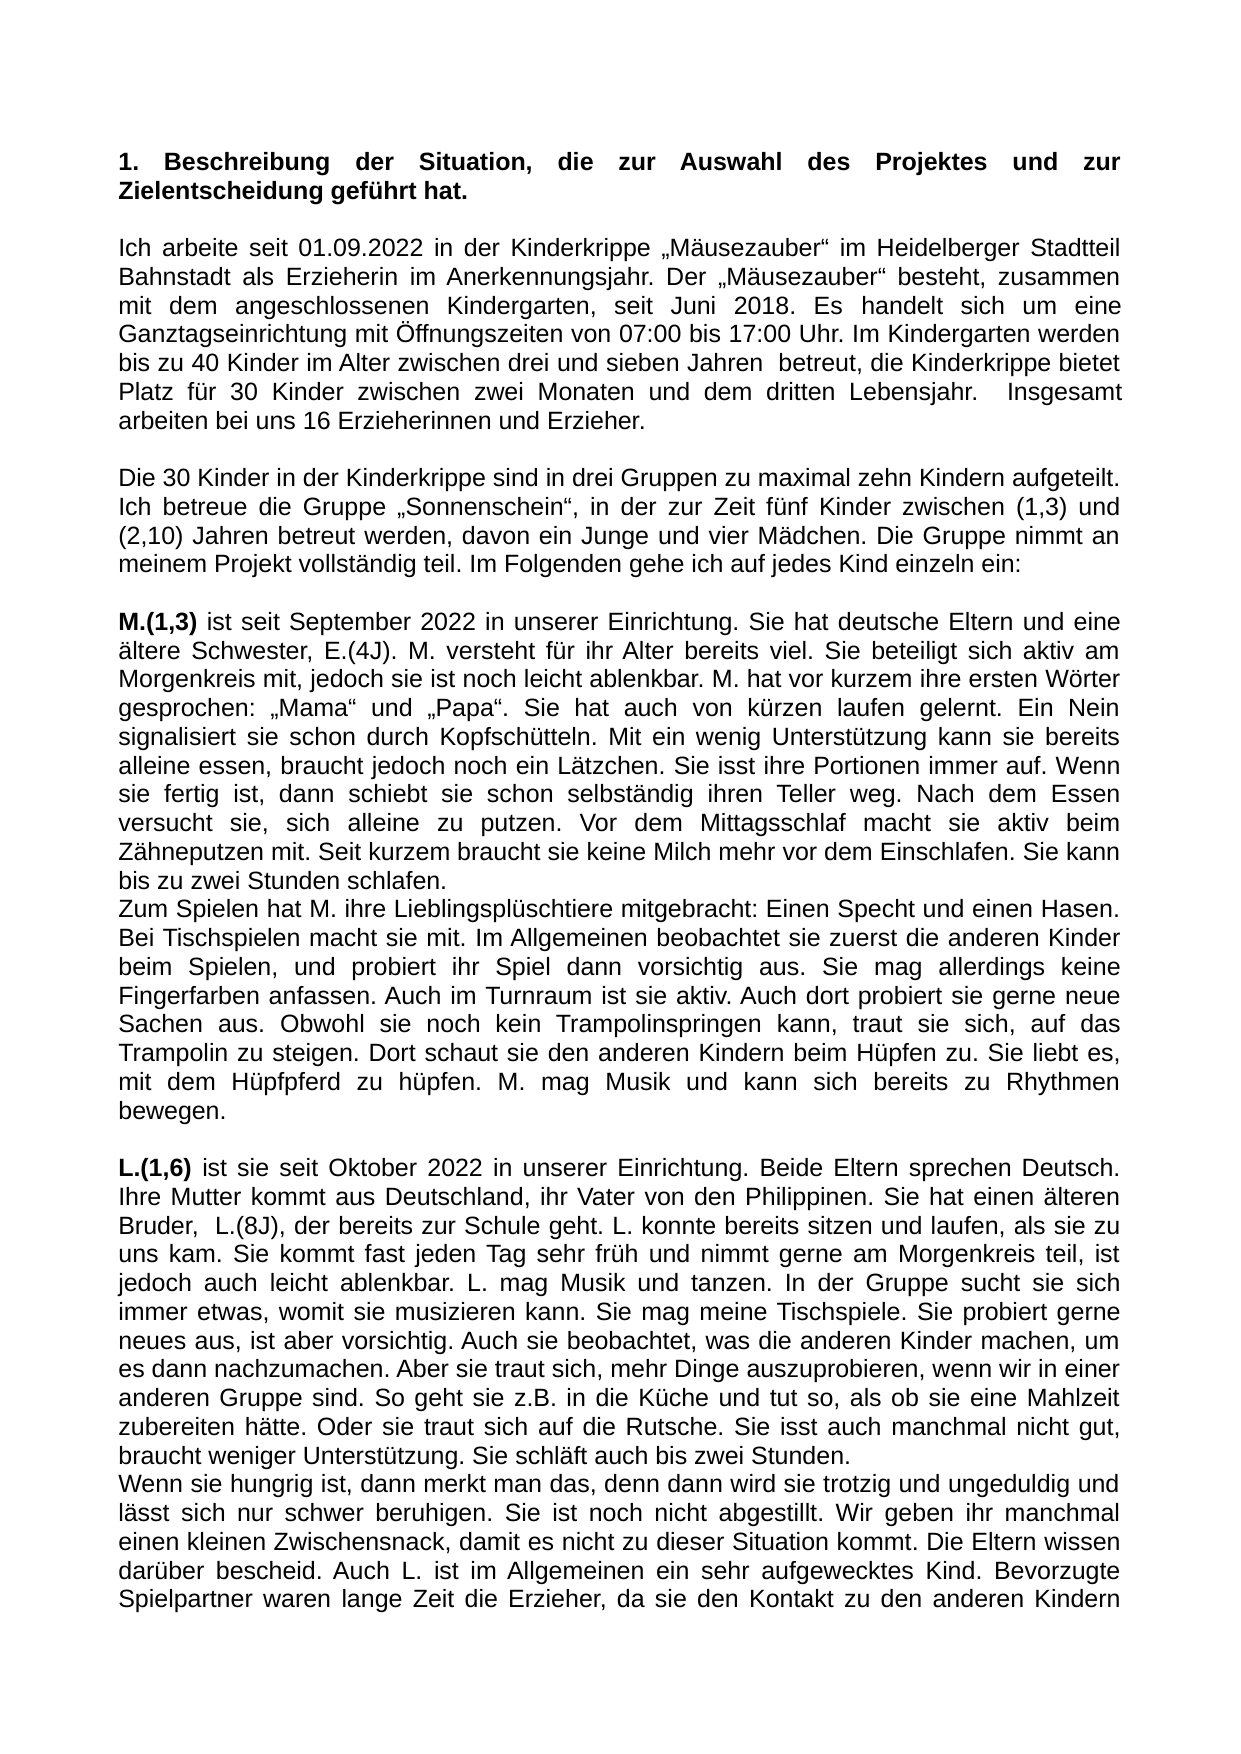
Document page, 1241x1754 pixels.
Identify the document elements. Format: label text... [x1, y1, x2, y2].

text Die 30 Kinder in der Kinderkrippe sind in drei Gruppen zu maximal zehn Kindern aufgeteilt. Ich betreue die Gruppe „Sonnenschein“, in der zur Zeit fünf Kinder zwischen (1,3) und (2,10) Jahren betreut werden, davon ein Junge und vier Mädchen. Die Gruppe nimmt an meinem Projekt vollständig teil. Im Folgenden gehe ich auf jedes Kind einzeln ein: [118, 463, 1122, 578]
text L.(1,6) ist sie seit Oktober 2022 in unserer Einrichtung. Beide Eltern sprechen Deutsch. Ihre Mutter kommt aus Deutschland, ihr Vater von den Philippinen. Sie hat einen älteren Bruder, L.(8J), der bereits zur Schule geht. L. konnte bereits sitzen und laufen, als sie zu uns kam. Sie kommt fast jeden Tag sehr früh und nimmt gerne am Morgenkreis teil, ist jedoch auch leicht ablenkbar. L. mag Musik und tanzen. In der Gruppe sucht sie sich immer etwas, womit sie musizieren kann. Sie mag meine Tischspiele. Sie probiert gerne neues aus, ist aber vorsichtig. Auch sie beobachtet, was die anderen Kinder machen, um es dann nachzumachen. Aber sie traut sich, mehr Dinge auszuprobieren, wenn wir in einer anderen Gruppe sind. So geht sie z.B. in die Küche und tut so, als ob sie eine Mahlzeit zubereiten hätte. Oder sie traut sich auf die Rutsche. Sie isst auch manchmal nicht gut, braucht weniger Unterstützung. Sie schläft auch bis zwei Stunden. [118, 1153, 1122, 1469]
text M.(1,3) ist seit September 2022 in unserer Einrichtung. Sie hat deutsche Eltern und eine ältere Schwester, E.(4J). M. versteht für ihr Alter bereits viel. Sie beteiligt sich aktiv am Morgenkreis mit, jedoch sie ist noch leicht ablenkbar. M. hat vor kurzem ihre ersten Wörter gesprochen: „Mama“ und „Papa“. Sie hat auch von kürzen laufen gelernt. Ein Nein signalisiert sie schon durch Kopfschütteln. Mit ein wenig Unterstützung kann sie bereits alleine essen, braucht jedoch noch ein Lätzchen. Sie isst ihre Portionen immer auf. Wenn sie fertig ist, dann schiebt sie schon selbständig ihren Teller weg. Nach dem Essen versucht sie, sich alleine zu putzen. Vor dem Mittagsschlaf macht sie aktiv beim Zähneputzen mit. Seit kurzem braucht sie keine Milch mehr vor dem Einschlafen. Sie kann bis zu zwei Stunden schlafen. [118, 607, 1122, 894]
text 1. Beschreibung der Situation, die zur Auswahl des Projektes und zur Zielentscheidung geführt hat. [118, 147, 1122, 204]
text Wenn sie hungrig ist, dann merkt man das, denn dann wird sie trotzig und ungeduldig und lässt sich nur schwer beruhigen. Sie ist noch nicht abgestillt. Wir geben ihr manchmal einen kleinen Zwischensnack, damit es nicht zu dieser Situation kommt. Die Eltern wissen darüber bescheid. Auch L. ist im Allgemeinen ein sehr aufgewecktes Kind. Bevorzugte Spielpartner waren lange Zeit die Erzieher, da sie den Kontakt zu den anderen Kindern [118, 1469, 1122, 1613]
text Zum Spielen hat M. ihre Lieblingsplüschtiere mitgebracht: Einen Specht und einen Hasen. Bei Tischspielen macht sie mit. Im Allgemeinen beobachtet sie zuerst die anderen Kinder beim Spielen, und probiert ihr Spiel dann vorsichtig aus. Sie mag allerdings keine Fingerfarben anfassen. Auch im Turnraum ist sie aktiv. Auch dort probiert sie gerne neue Sachen aus. Obwohl sie noch kein Trampolinspringen kann, traut sie sich, auf das Trampolin zu steigen. Dort schaut sie den anderen Kindern beim Hüpfen zu. Sie liebt es, mit dem Hüpfpferd zu hüpfen. M. mag Musik und kann sich bereits zu Rhythmen bewegen. [118, 894, 1122, 1124]
text Ich arbeite seit 01.09.2022 in der Kinderkrippe „Mäusezauber“ im Heidelberger Stadtteil Bahnstadt als Erzieherin im Anerkennungsjahr. Der „Mäusezauber“ besteht, zusammen mit dem angeschlossenen Kindergarten, seit Juni 2018. Es handelt sich um eine Ganztagseinrichtung mit Öffnungszeiten von 07:00 bis 17:00 Uhr. Im Kindergarten werden bis zu 40 Kinder im Alter zwischen drei und sieben Jahren betreut, die Kinderkrippe bietet Platz für 30 Kinder zwischen zwei Monaten und dem dritten Lebensjahr. Insgesamt arbeiten bei uns 16 Erzieherinnen und Erzieher. [118, 233, 1122, 434]
